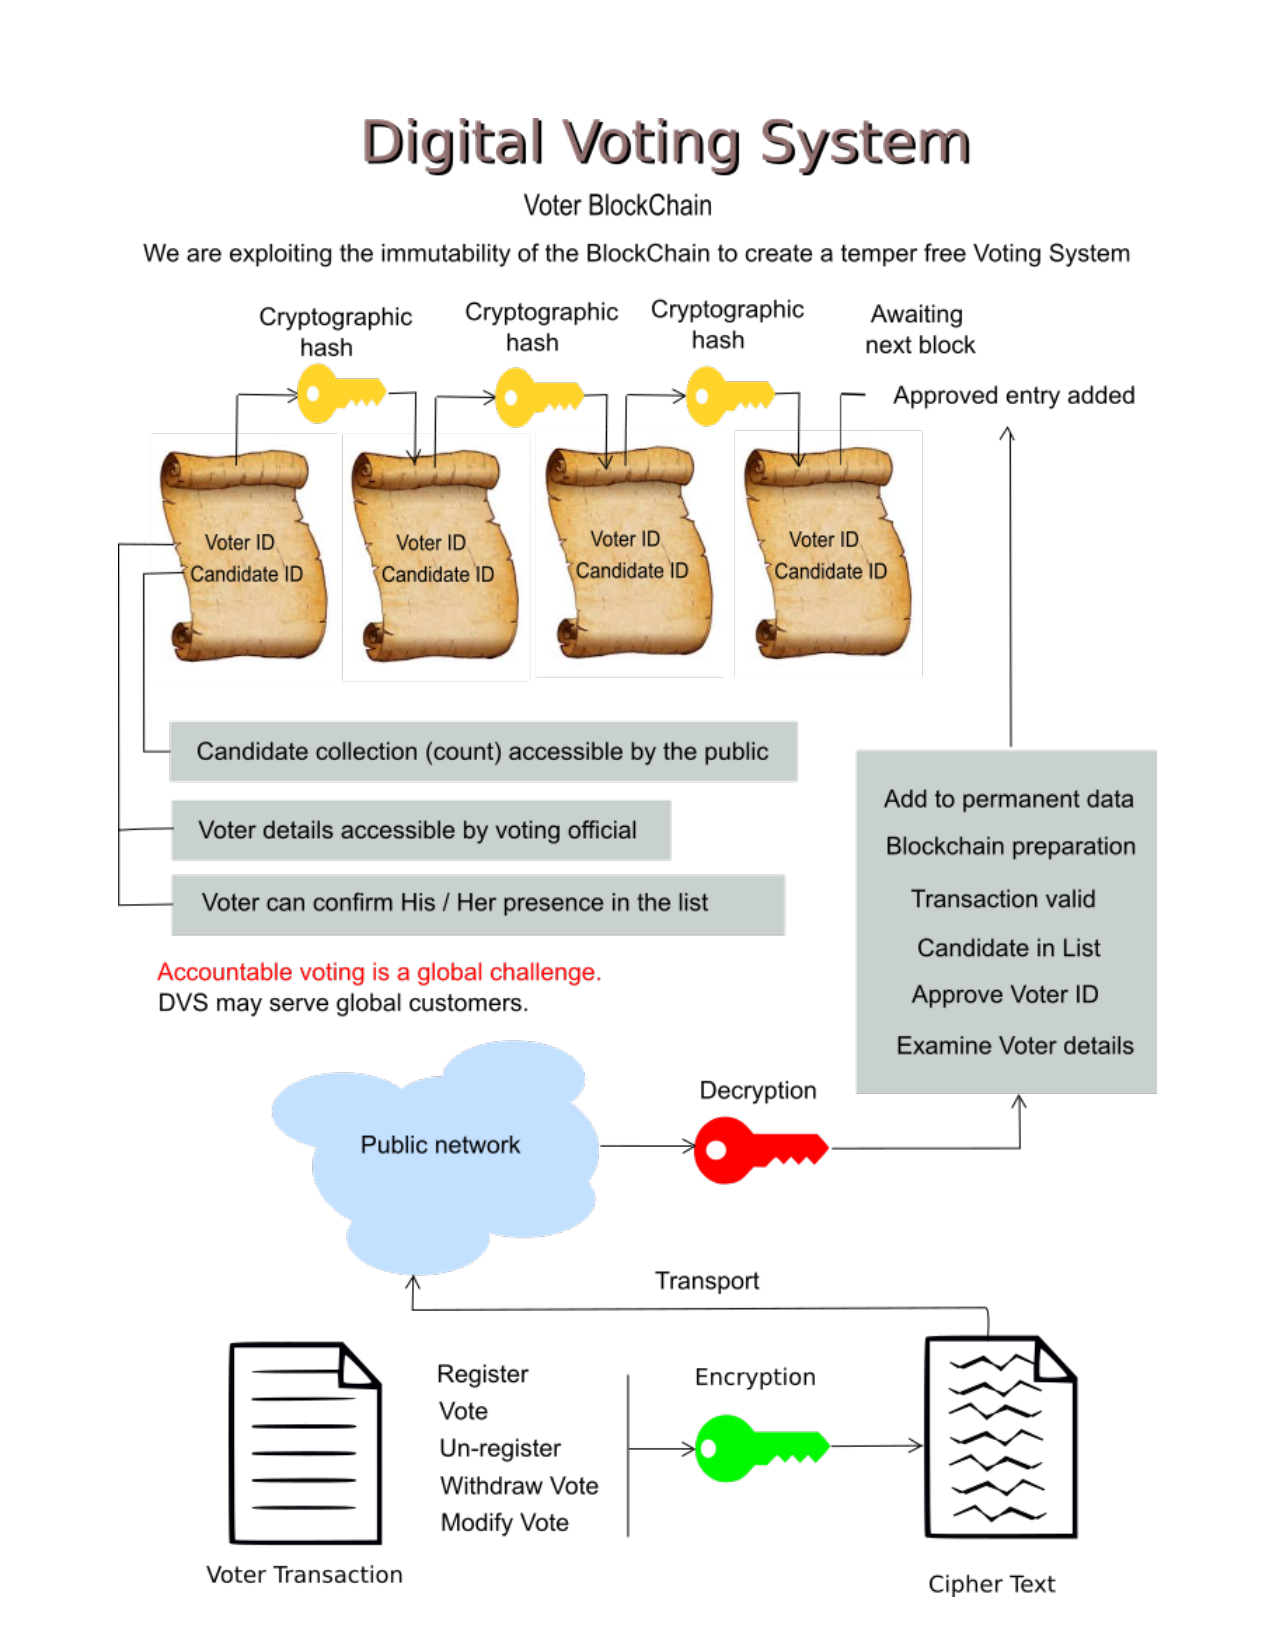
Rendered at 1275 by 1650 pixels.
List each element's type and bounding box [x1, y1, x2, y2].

picture [118, 118, 1157, 1597]
